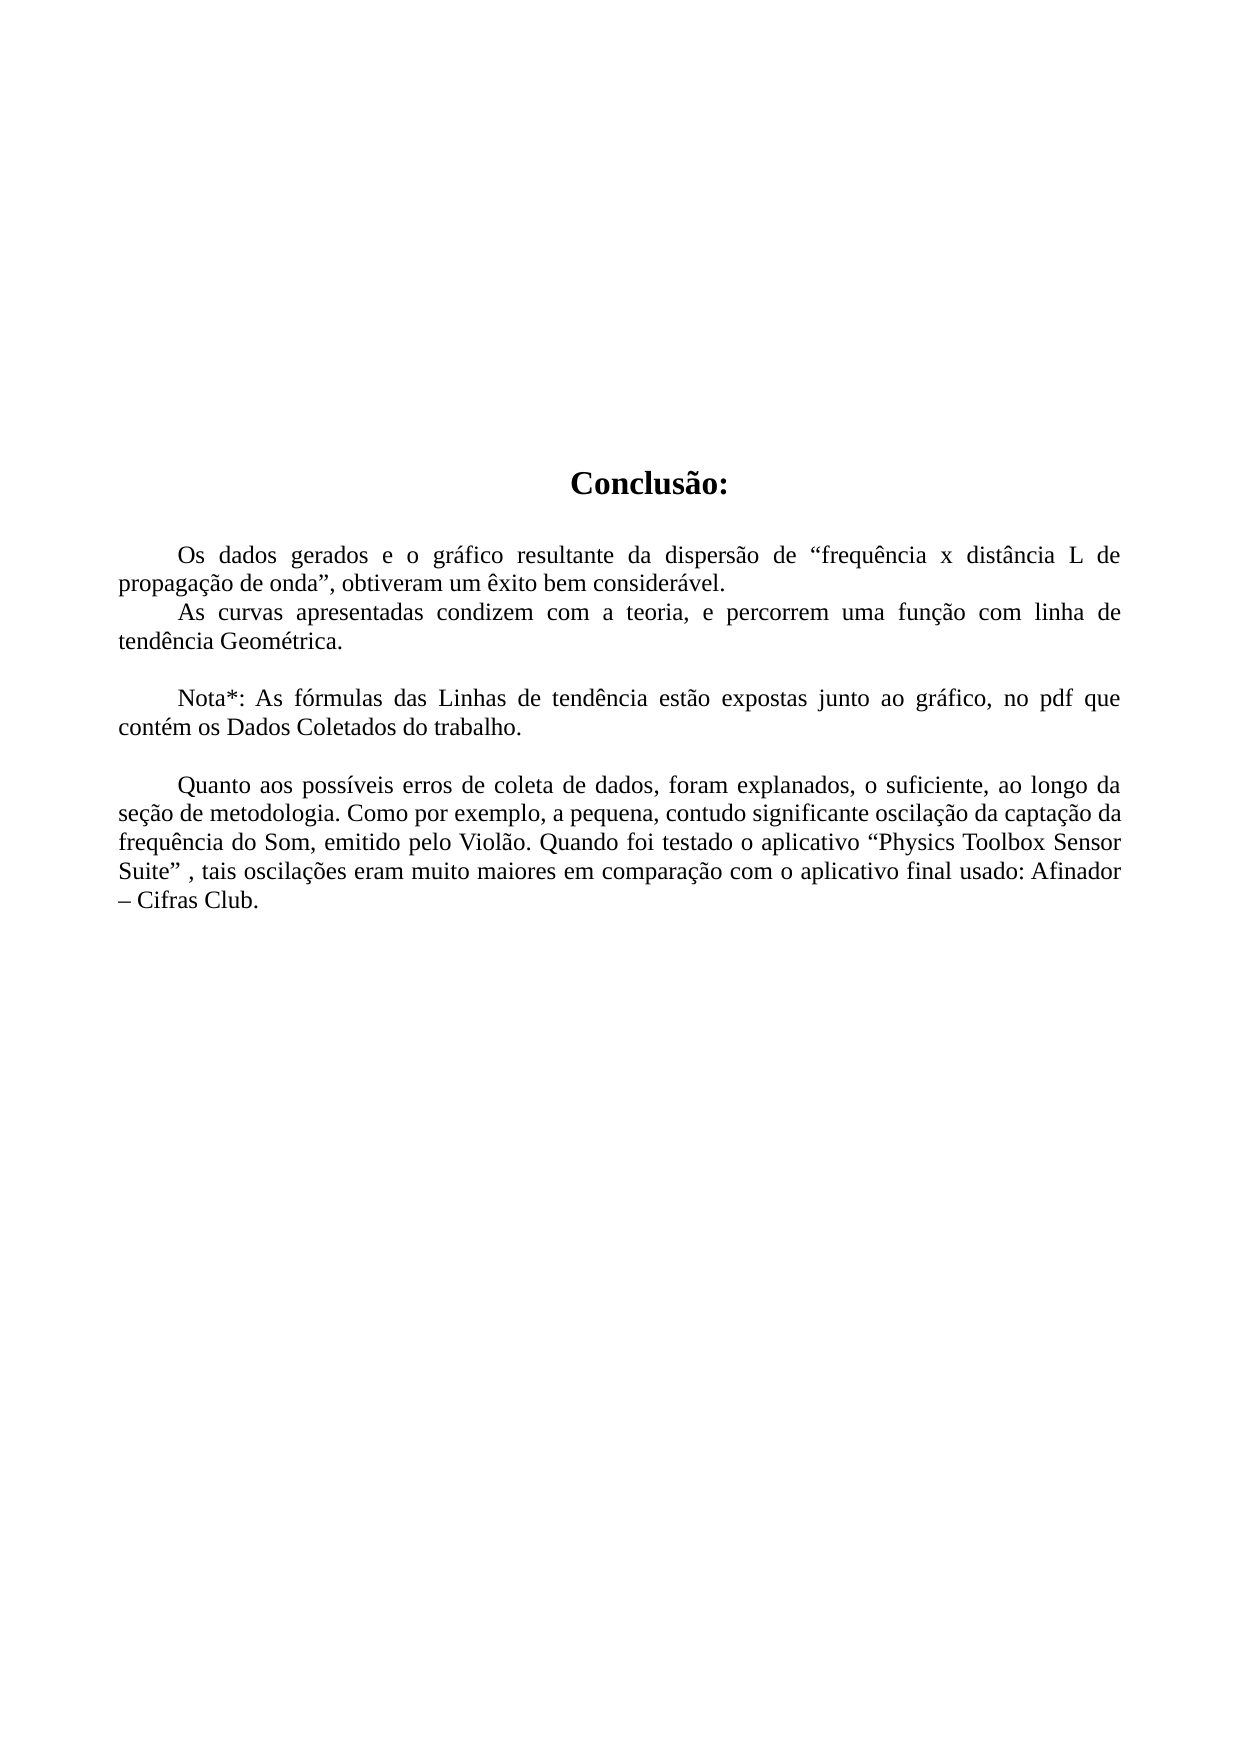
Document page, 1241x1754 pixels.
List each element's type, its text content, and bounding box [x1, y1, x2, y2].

text Conclusão: [118, 463, 1122, 501]
text Quanto aos possíveis erros de coleta de dados, foram explanados, o suficiente, ao longo da seção de metodologia. Como por exemplo, a pequena, contudo significante oscilação da captação da frequência do Som, emitido pelo Violão. Quando foi testado o aplicativo “Physics Toolbox Sensor Suite” , tais oscilações eram muito maiores em comparação com o aplicativo final usado: Afinador – Cifras Club. [118, 770, 1122, 913]
text Nota*: As fórmulas das Linhas de tendência estão expostas junto ao gráfico, no pdf que contém os Dados Coletados do trabalho. [118, 683, 1122, 741]
text As curvas apresentadas condizem com a teoria, e percorrem uma função com linha de tendência Geométrica. [118, 597, 1122, 655]
text Os dados gerados e o gráfico resultante da dispersão de “frequência x distância L de propagação de onda”, obtiveram um êxito bem considerável. [118, 540, 1122, 597]
